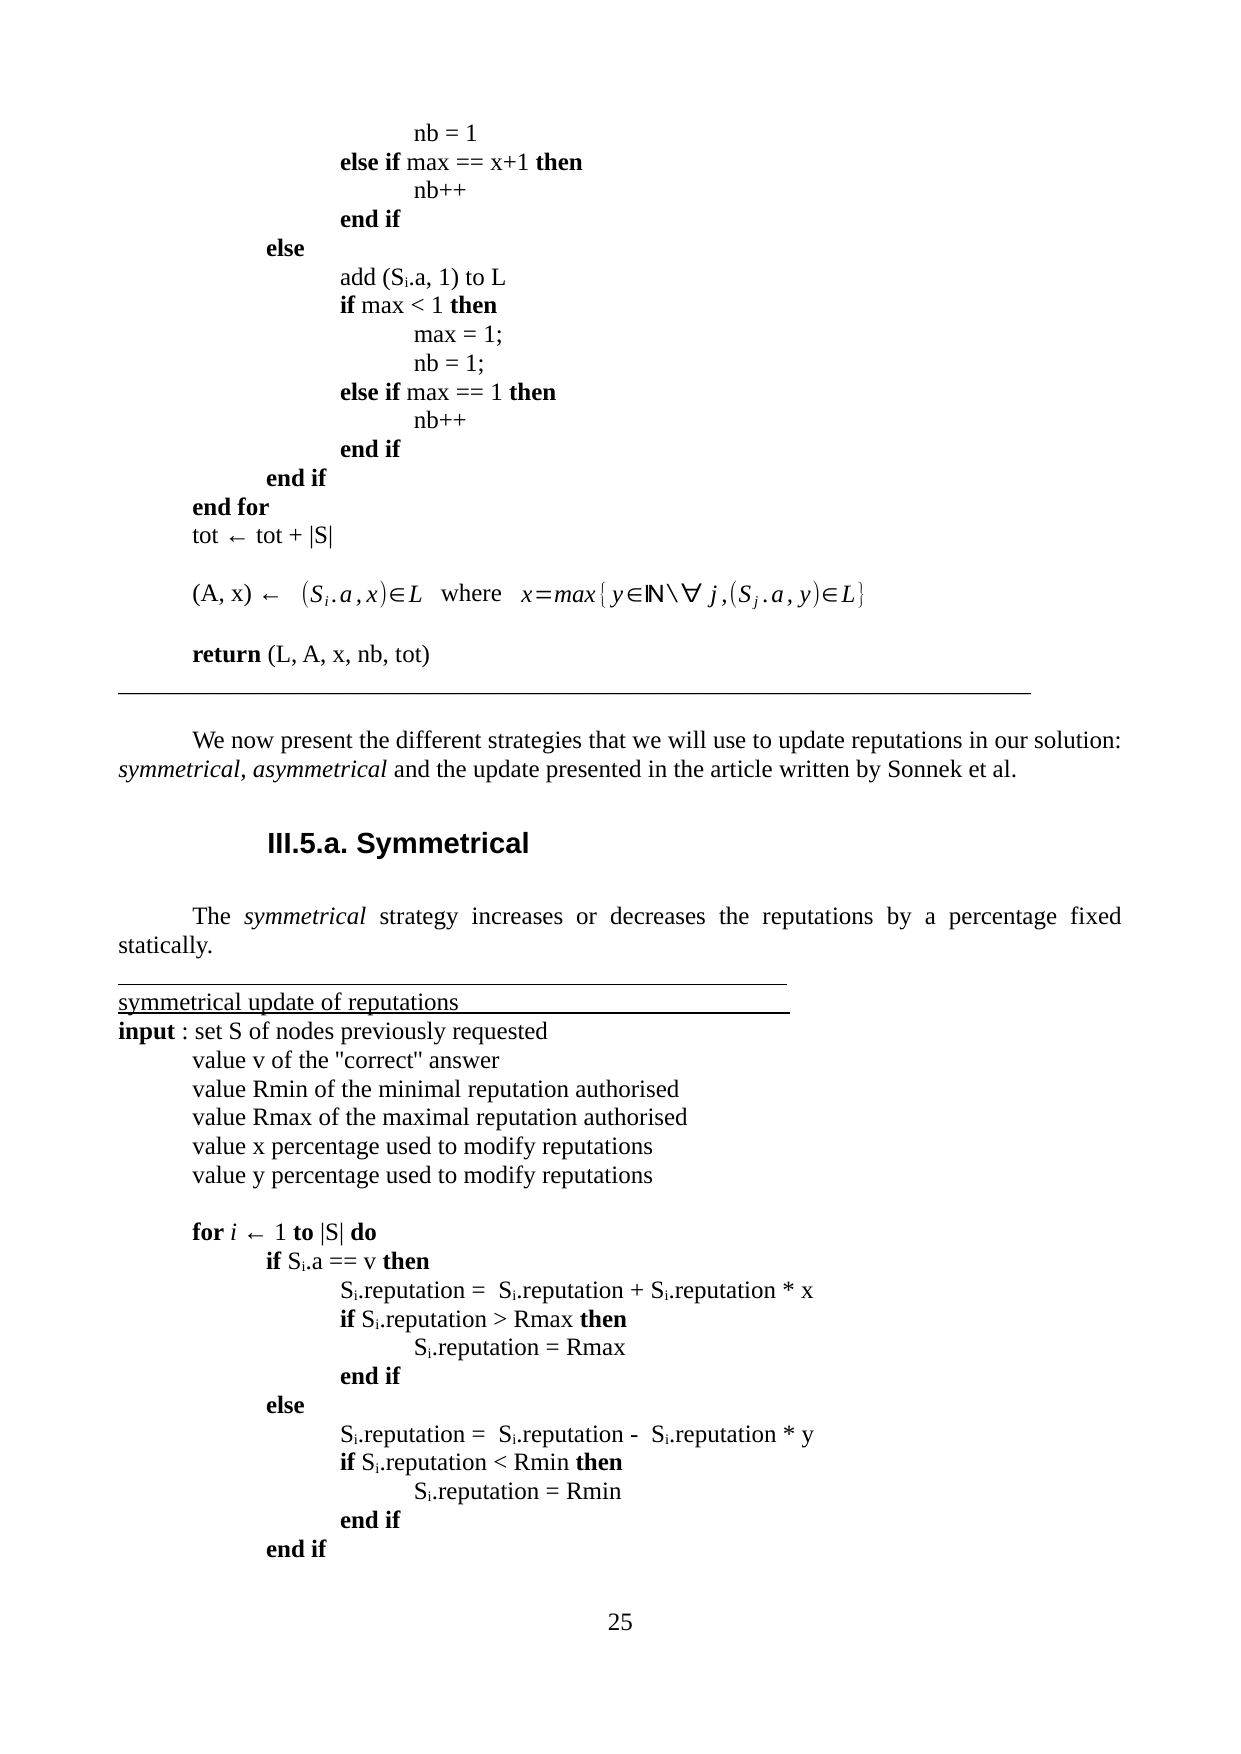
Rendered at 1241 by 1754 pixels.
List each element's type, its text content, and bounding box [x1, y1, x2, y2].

text input : set S of nodes previously requested [118, 1016, 1122, 1045]
text else if max == 1 then [118, 377, 1122, 406]
text max = 1; [118, 319, 1122, 348]
text symmetrical update of reputations [118, 987, 1122, 1016]
text (A, x) ←where [118, 578, 1122, 611]
text end if [118, 1361, 1122, 1390]
text else [118, 233, 1122, 262]
text nb++ [118, 406, 1122, 434]
text else if max == x+1 then [118, 147, 1122, 176]
text end if [118, 434, 1122, 463]
text if max < 1 then [118, 291, 1122, 319]
text tot ← tot + |S| [118, 521, 1122, 549]
text end for [118, 492, 1122, 521]
text end if [118, 463, 1122, 492]
text if Si.reputation < Rmin then [118, 1447, 1122, 1476]
text _________________________________________________________________________ [118, 668, 1122, 697]
text The symmetrical strategy increases or decreases the reputations by a percentage fixed statically. [118, 901, 1122, 959]
text nb = 1 [118, 118, 1122, 147]
text value y percentage used to modify reputations [118, 1160, 1122, 1189]
text Si.reputation = Rmin [118, 1476, 1122, 1505]
text end if [118, 1534, 1122, 1562]
text return (L, A, x, nb, tot) [118, 639, 1122, 668]
text value Rmin of the minimal reputation authorised [118, 1074, 1122, 1102]
text value x percentage used to modify reputations [118, 1131, 1122, 1160]
subtitle III.5.a. Symmetrical [118, 826, 1122, 860]
text value v of the ''correct'' answer [118, 1045, 1122, 1074]
text value Rmax of the maximal reputation authorised [118, 1102, 1122, 1131]
text Si.reputation = Si.reputation + Si.reputation * x [118, 1275, 1122, 1304]
text add (Si.a, 1) to L [118, 262, 1122, 291]
text else [118, 1390, 1122, 1419]
text if Si.reputation > Rmax then [118, 1304, 1122, 1332]
text for i ← 1 to |S| do [118, 1217, 1122, 1246]
text We now present the different strategies that we will use to update reputations in our solution: symmetrical, asymmetrical and the update presented in the article written by Sonnek et al. [118, 726, 1122, 783]
text nb = 1; [118, 348, 1122, 377]
text nb++ [118, 176, 1122, 204]
text end if [118, 1505, 1122, 1534]
text if Si.a == v then [118, 1246, 1122, 1275]
text Si.reputation = Si.reputation - Si.reputation * y [118, 1419, 1122, 1447]
text Si.reputation = Rmax [118, 1332, 1122, 1361]
text end if [118, 204, 1122, 233]
